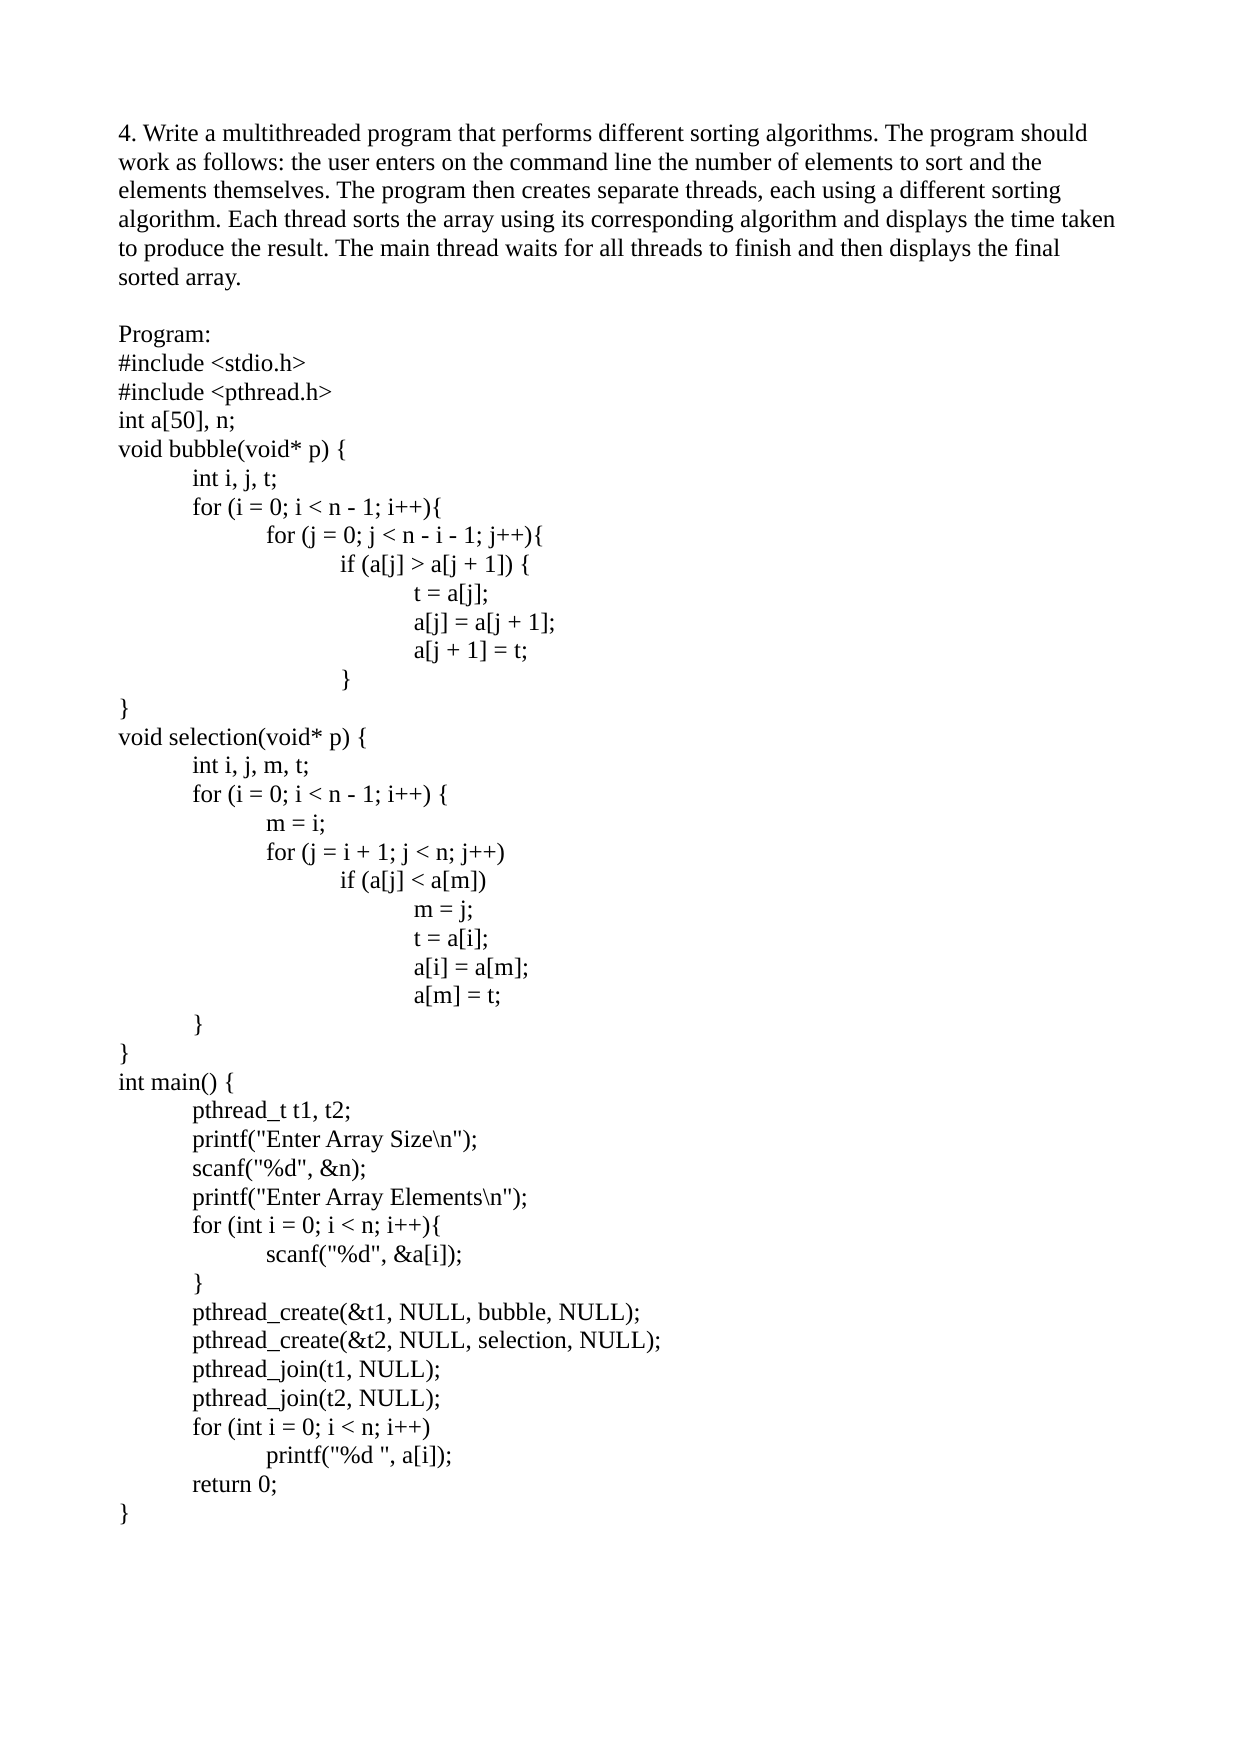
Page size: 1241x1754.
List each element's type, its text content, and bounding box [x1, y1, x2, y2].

text elements themselves. The program then creates separate threads, each using a different sorting [118, 176, 1122, 204]
text for (i = 0; i < n - 1; i++){ [118, 492, 1122, 521]
text pthread_join(t1, NULL); [118, 1354, 1122, 1383]
text 4. Write a multithreaded program that performs different sorting algorithms. The program should [118, 118, 1122, 147]
text a[i] = a[m]; [118, 952, 1122, 981]
text int main() { [118, 1067, 1122, 1096]
text algorithm. Each thread sorts the array using its corresponding algorithm and displays the time taken [118, 204, 1122, 233]
text for (j = 0; j < n - i - 1; j++){ [118, 521, 1122, 549]
text a[m] = t; [118, 981, 1122, 1009]
text scanf("%d", &a[i]); [118, 1239, 1122, 1268]
text pthread_create(&t1, NULL, bubble, NULL); [118, 1297, 1122, 1326]
text #include <pthread.h> [118, 377, 1122, 406]
text t = a[i]; [118, 923, 1122, 952]
text for (int i = 0; i < n; i++) [118, 1412, 1122, 1441]
text int i, j, m, t; [118, 751, 1122, 779]
text #include <stdio.h> [118, 348, 1122, 377]
text } [118, 1268, 1122, 1297]
text if (a[j] < a[m]) [118, 866, 1122, 894]
text printf("%d ", a[i]); [118, 1441, 1122, 1469]
text for (j = i + 1; j < n; j++) [118, 837, 1122, 866]
text printf("Enter Array Size\n"); [118, 1124, 1122, 1153]
text return 0; [118, 1469, 1122, 1498]
text a[j] = a[j + 1]; [118, 607, 1122, 636]
text sorted array. [118, 262, 1122, 291]
text a[j + 1] = t; [118, 636, 1122, 664]
text t = a[j]; [118, 578, 1122, 607]
text int i, j, t; [118, 463, 1122, 492]
text void selection(void* p) { [118, 722, 1122, 751]
text int a[50], n; [118, 406, 1122, 434]
text } [118, 1038, 1122, 1067]
text to produce the result. The main thread waits for all threads to finish and then displays the final [118, 233, 1122, 262]
text work as follows: the user enters on the command line the number of elements to sort and the [118, 147, 1122, 176]
text pthread_create(&t2, NULL, selection, NULL); [118, 1326, 1122, 1354]
text } [118, 1009, 1122, 1038]
text m = j; [118, 894, 1122, 923]
text void bubble(void* p) { [118, 434, 1122, 463]
text for (i = 0; i < n - 1; i++) { [118, 779, 1122, 808]
text } [118, 664, 1122, 693]
text for (int i = 0; i < n; i++){ [118, 1211, 1122, 1239]
text if (a[j] > a[j + 1]) { [118, 549, 1122, 578]
text Program: [118, 319, 1122, 348]
text } [118, 693, 1122, 722]
text pthread_join(t2, NULL); [118, 1383, 1122, 1412]
text } [118, 1498, 1122, 1527]
text pthread_t t1, t2; [118, 1096, 1122, 1124]
text scanf("%d", &n); [118, 1153, 1122, 1182]
text printf("Enter Array Elements\n"); [118, 1182, 1122, 1211]
text m = i; [118, 808, 1122, 837]
